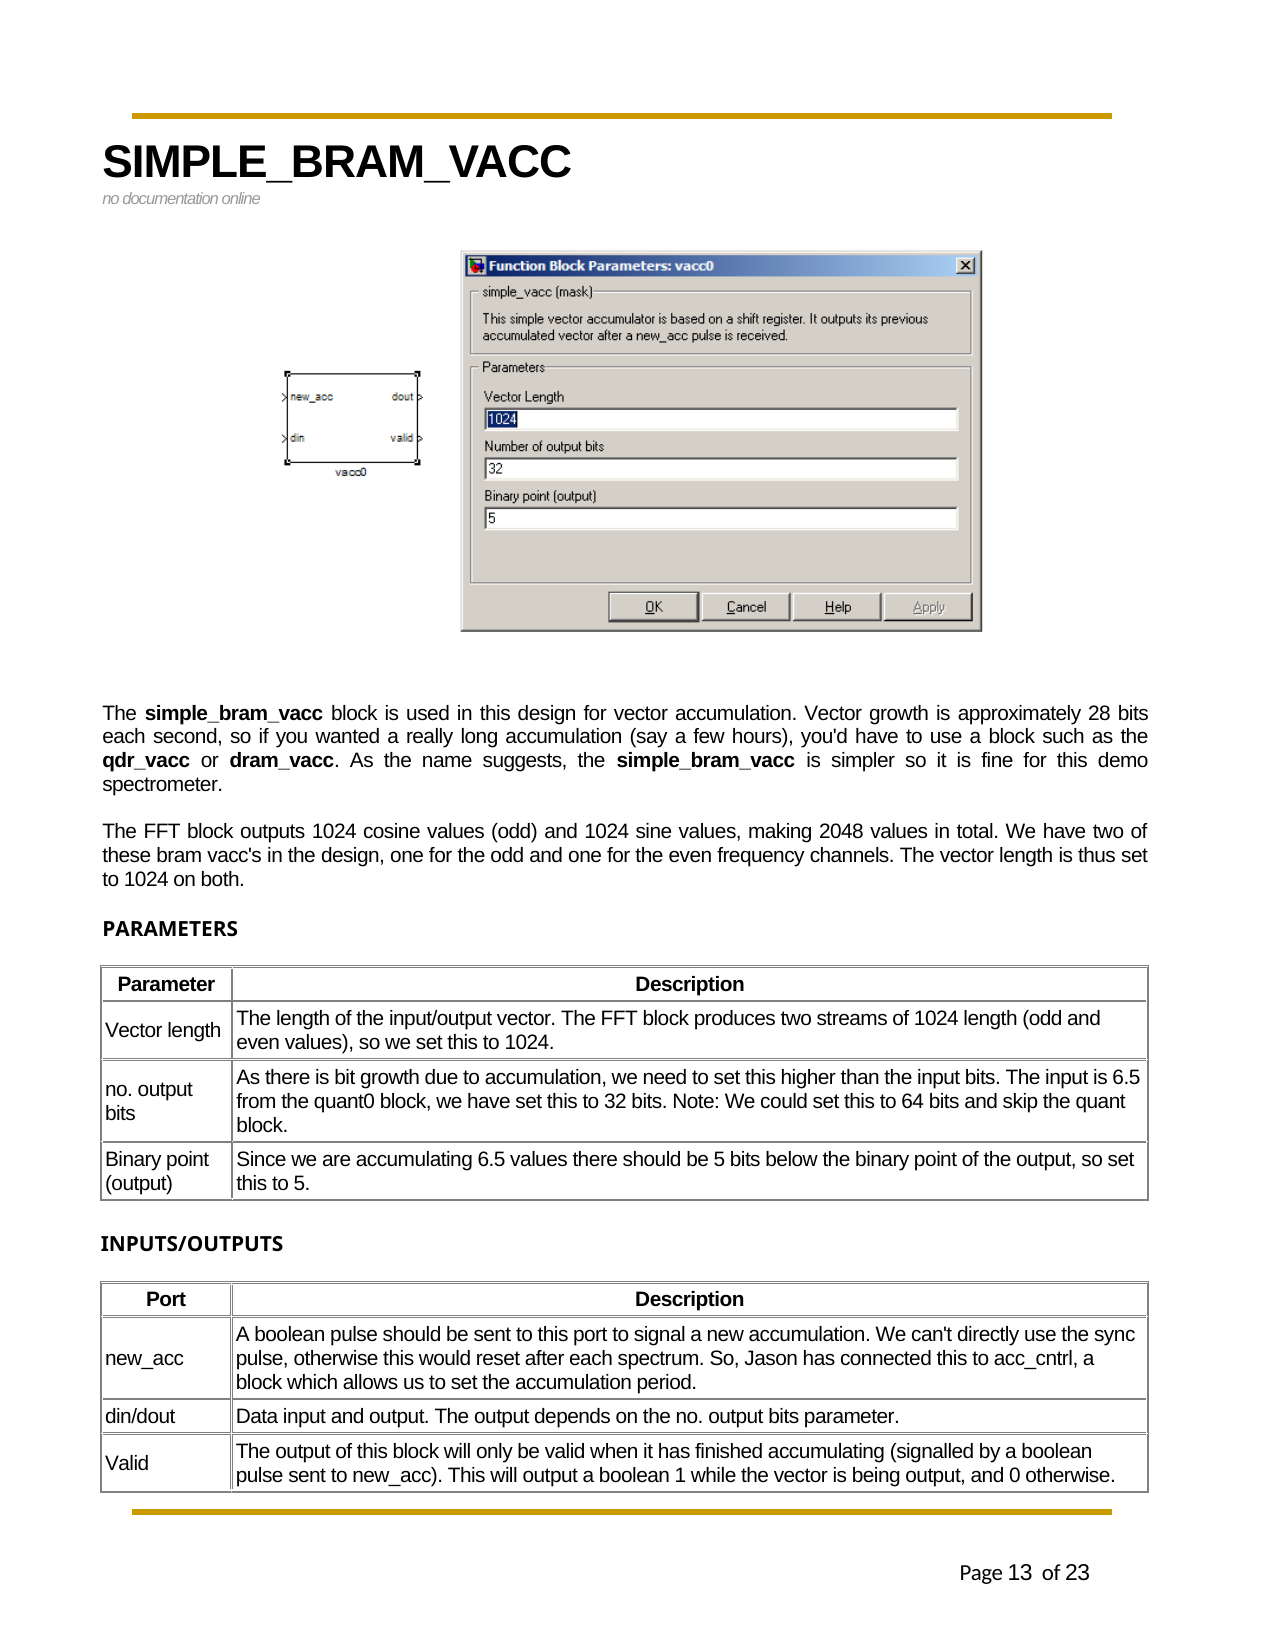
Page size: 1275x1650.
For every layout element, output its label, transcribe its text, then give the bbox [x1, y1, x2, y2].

table_cell The output of this block will only be valid when it has finished accumulating (signalled by a boolean pulse sent to new_acc). This will output a boolean 1 while the vector is being output, and 0 otherwise. [231, 1432, 1147, 1491]
table_cell A boolean pulse should be sent to this port to signal a new accumulation. We can't directly use the sync pulse, otherwise this would reset after each spectrum. So, Jason has connected this to acc_cntrl, a block which allows us to set the accumulation period. [233, 1315, 1147, 1398]
table_header Description [233, 968, 1147, 1000]
text PARAMETERS [102, 914, 1149, 942]
table_cell Since we are accumulating 6.5 values there should be 5 bits below the binary point of the output, so set this to 5. [232, 1141, 1148, 1199]
table_cell Vector length [102, 1000, 231, 1058]
table_cell din/dout [102, 1398, 230, 1432]
table_cell new_acc [102, 1315, 230, 1398]
text INPUTS/OUTPUTS [101, 1201, 1149, 1258]
table_header Description [233, 1284, 1147, 1315]
table_header Parameter [102, 968, 231, 1000]
picture [237, 234, 1013, 652]
table_cell As there is bit growth due to accumulation, we need to set this higher than the input bits. The input is 6.5 from the quant0 block, we have set this to 32 bits. Note: We could set this to 64 bits and skip the quant block. [233, 1058, 1147, 1141]
table_cell Valid [102, 1432, 231, 1491]
table_header Port [102, 1284, 230, 1315]
table_cell Binary point (output) [101, 1141, 232, 1199]
text The FFT block outputs 1024 cosine values (odd) and 1024 sine values, making 2048 values in total. We have two of these bram vacc's in the design, one for the odd and one for the even frequency channels. The vector length is thus set to 1024 on both. [102, 819, 1149, 891]
table_cell no. output bits [102, 1058, 231, 1141]
text The simple_bram_vacc block is used in this design for vector accumulation. Vector growth is approximately 28 bits each second, so if you wanted a really long accumulation (say a few hours), you'd have to use a block such as the qdr_vacc or dram_vacc. As the name suggests, the simple_bram_vacc is simpler so it is fine for this demo spectrometer. [102, 700, 1149, 796]
subtitle SIMPLE_BRAM_VACC no documentation online [102, 135, 1149, 208]
table_cell The length of the input/output vector. The FFT block produces two streams of 1024 length (odd and even values), so we set this to 1024. [233, 1000, 1147, 1058]
table_cell Data input and output. The output depends on the no. output bits parameter. [233, 1398, 1147, 1432]
